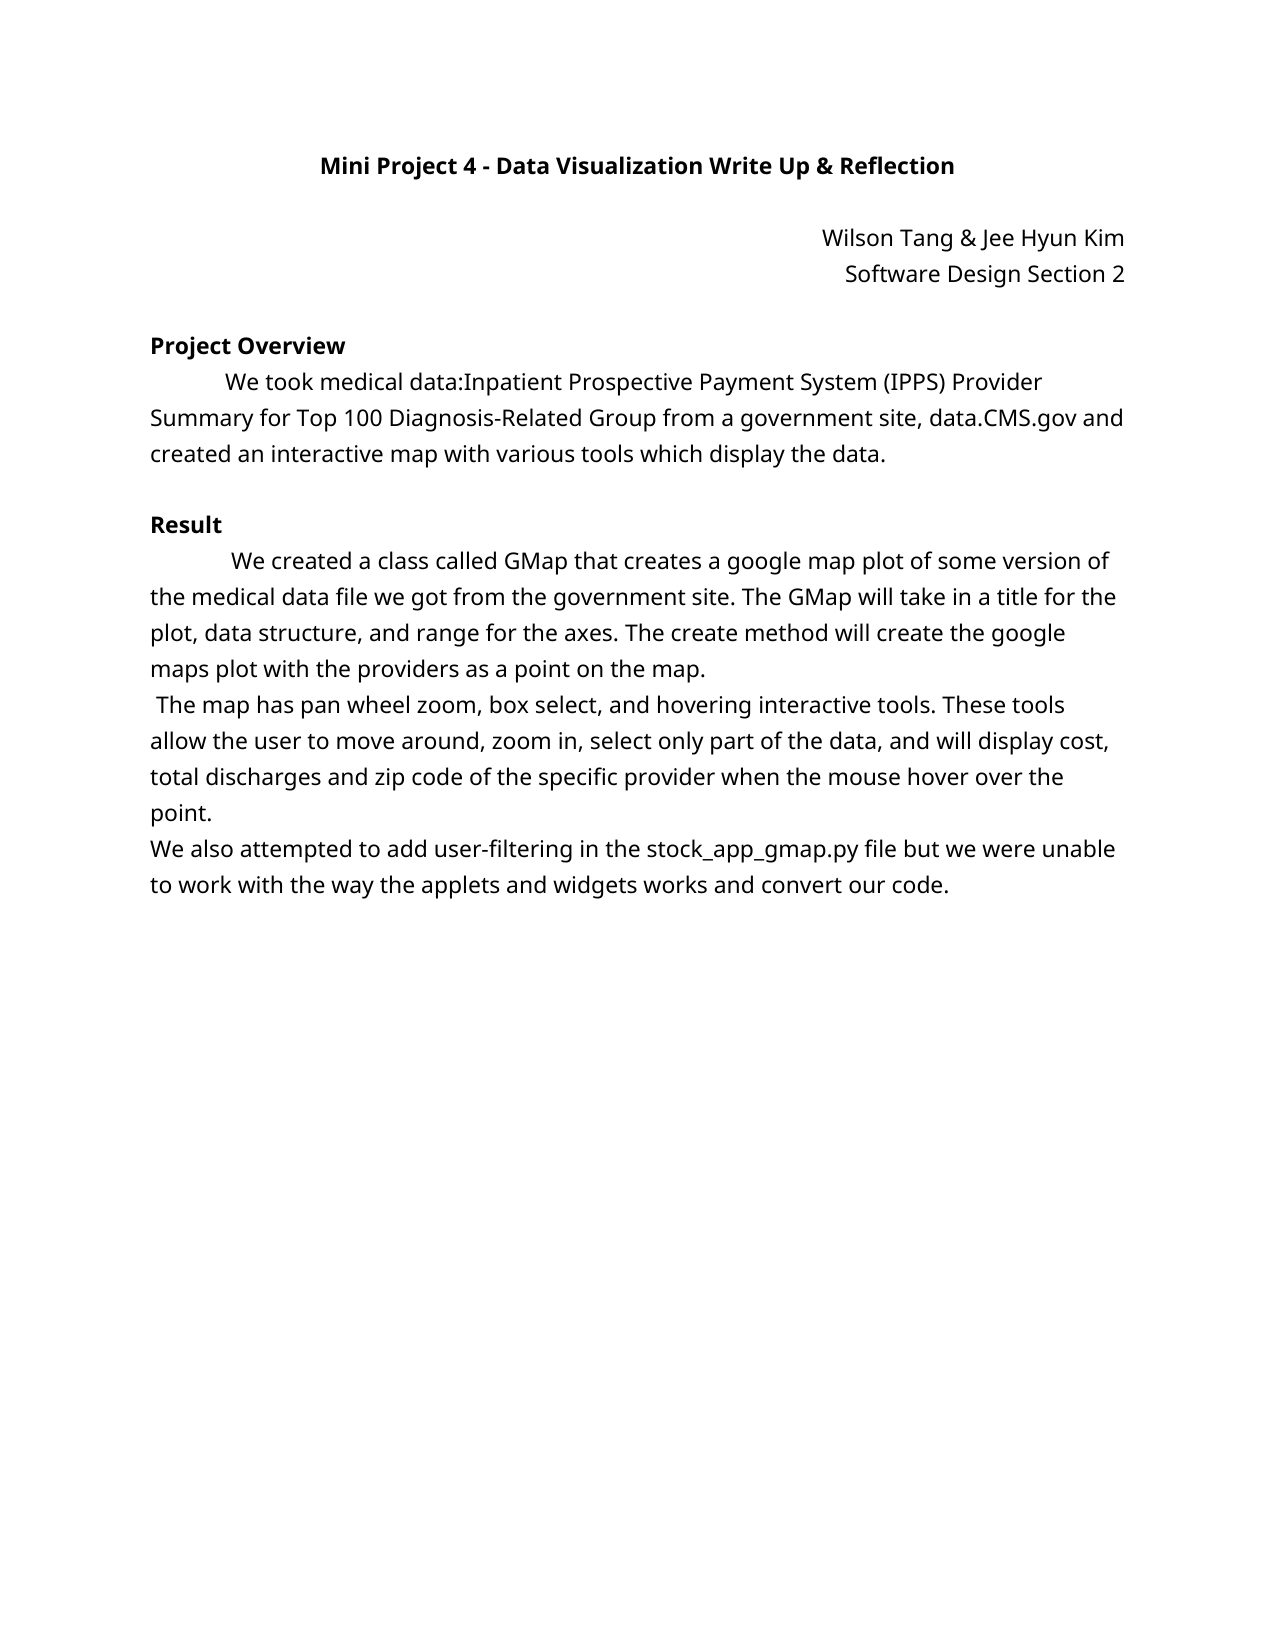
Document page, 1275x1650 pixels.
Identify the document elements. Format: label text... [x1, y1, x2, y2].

text We also attempted to add user-filtering in the stock_app_gmap.py file but we were unable to work with the way the applets and widgets works and convert our code. [150, 833, 1125, 900]
text Mini Project 4 - Data Visualization Write Up & Reflection [150, 150, 1125, 181]
text We took medical data:Inpatient Prospective Payment System (IPPS) Provider Summary for Top 100 Diagnosis-Related Group from a government site, data.CMS.gov and created an interactive map with various tools which display the data. [150, 366, 1125, 469]
text Project Overview [150, 330, 1125, 361]
text Result [150, 509, 1125, 541]
text The map has pan wheel zoom, box select, and hovering interactive tools. These tools allow the user to move around, zoom in, select only part of the data, and will display cost, total discharges and zip code of the specific provider when the mouse hover over the point. [150, 689, 1125, 828]
text Wilson Tang & Jee Hyun Kim [150, 222, 1125, 253]
text We created a class called GMap that creates a google map plot of some version of the medical data file we got from the government site. The GMap will take in a title for the plot, data structure, and range for the axes. The create method will create the google maps plot with the providers as a point on the map. [150, 545, 1125, 684]
text Software Design Section 2 [150, 258, 1125, 289]
